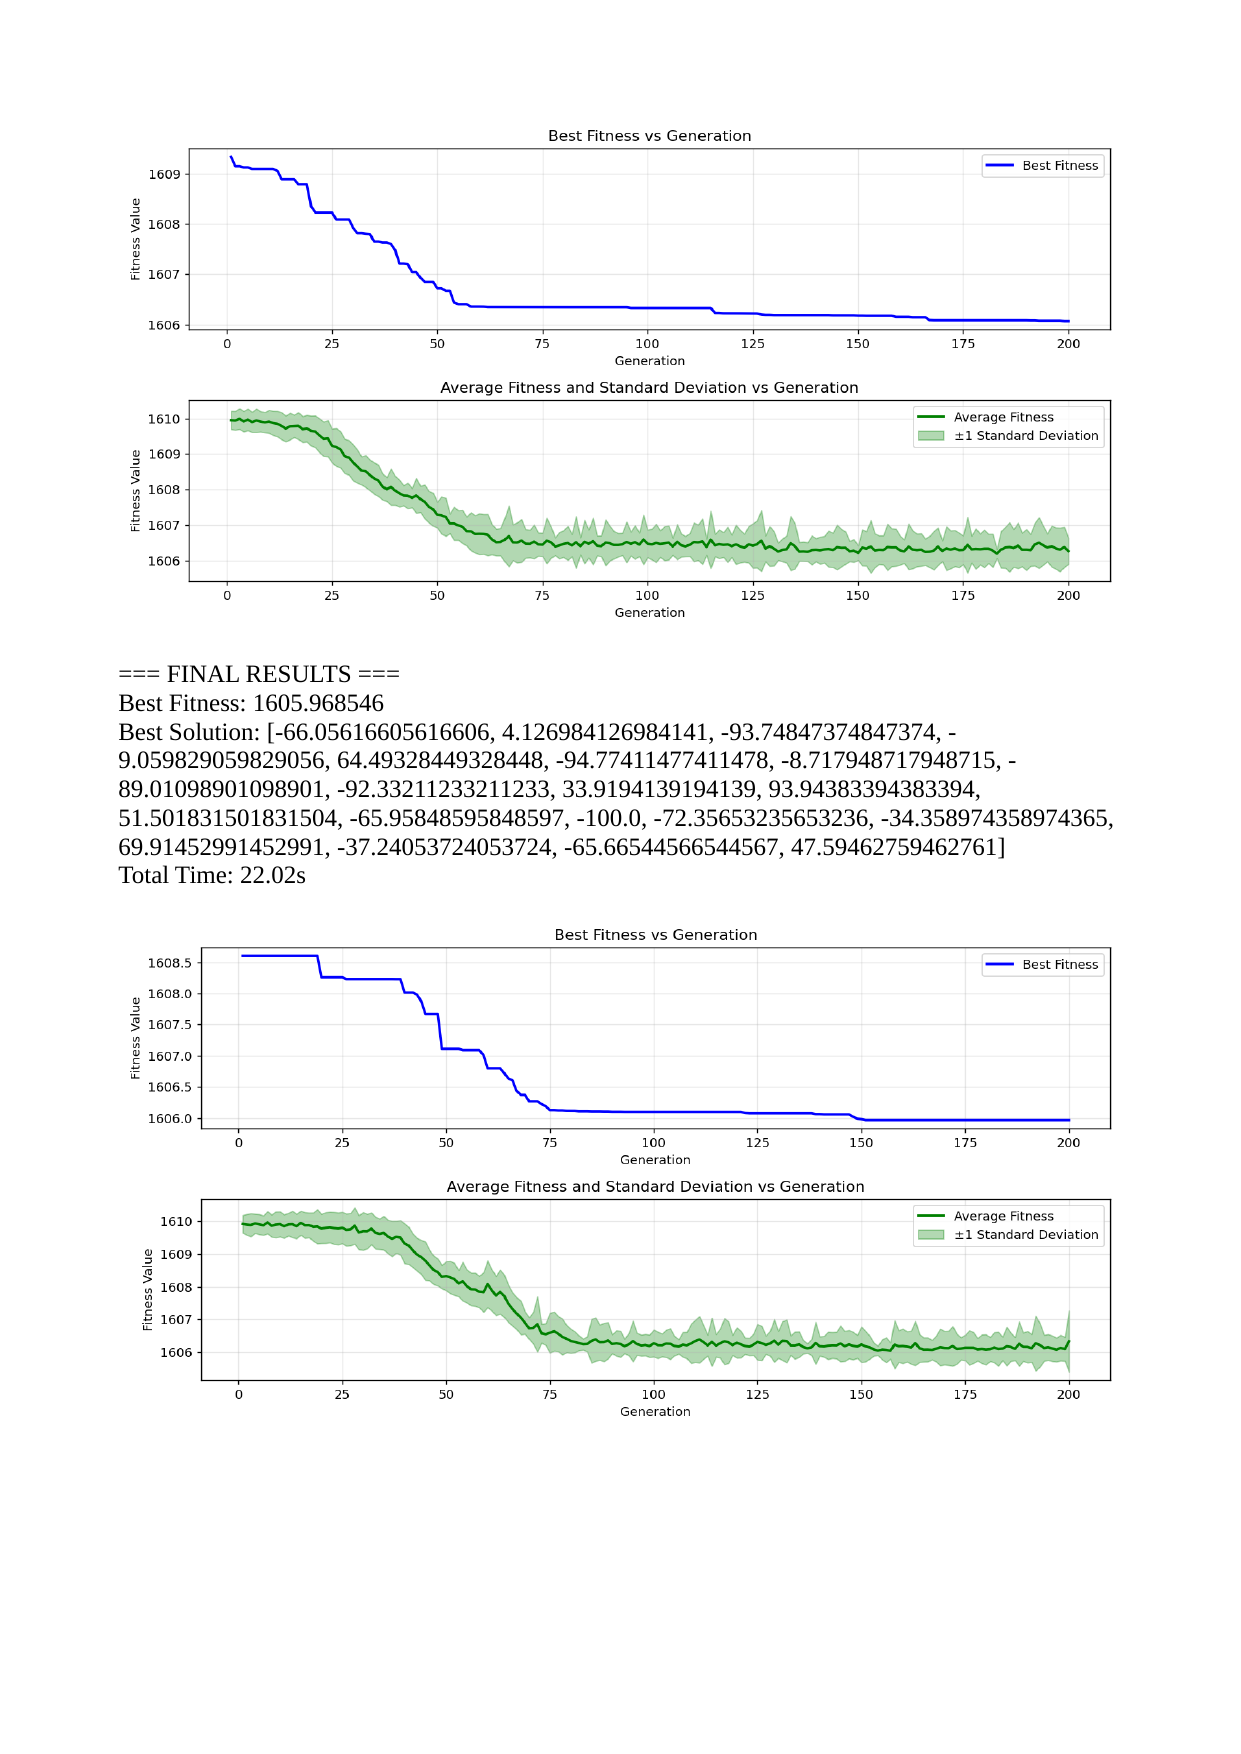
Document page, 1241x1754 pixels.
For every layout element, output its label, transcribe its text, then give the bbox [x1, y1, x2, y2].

text Best Solution: [-66.05616605616606, 4.126984126984141, -93.74847374847374, -9.059829059829056, 64.49328449328448, -94.77411477411478, -8.717948717948715, -89.01098901098901, -92.33211233211233, 33.9194139194139, 93.94383394383394, 51.501831501831504, -65.95848595848597, -100.0, -72.35653235653236, -34.358974358974365, 69.91452991452991, -37.24053724053724, -65.66544566544567, 47.59462759462761] [118, 717, 1122, 860]
text Total Time: 22.02s [118, 860, 1122, 889]
picture [118, 917, 1123, 1430]
picture [118, 118, 1123, 631]
text === FINAL RESULTS === [118, 659, 1122, 688]
text Best Fitness: 1605.968546 [118, 688, 1122, 717]
